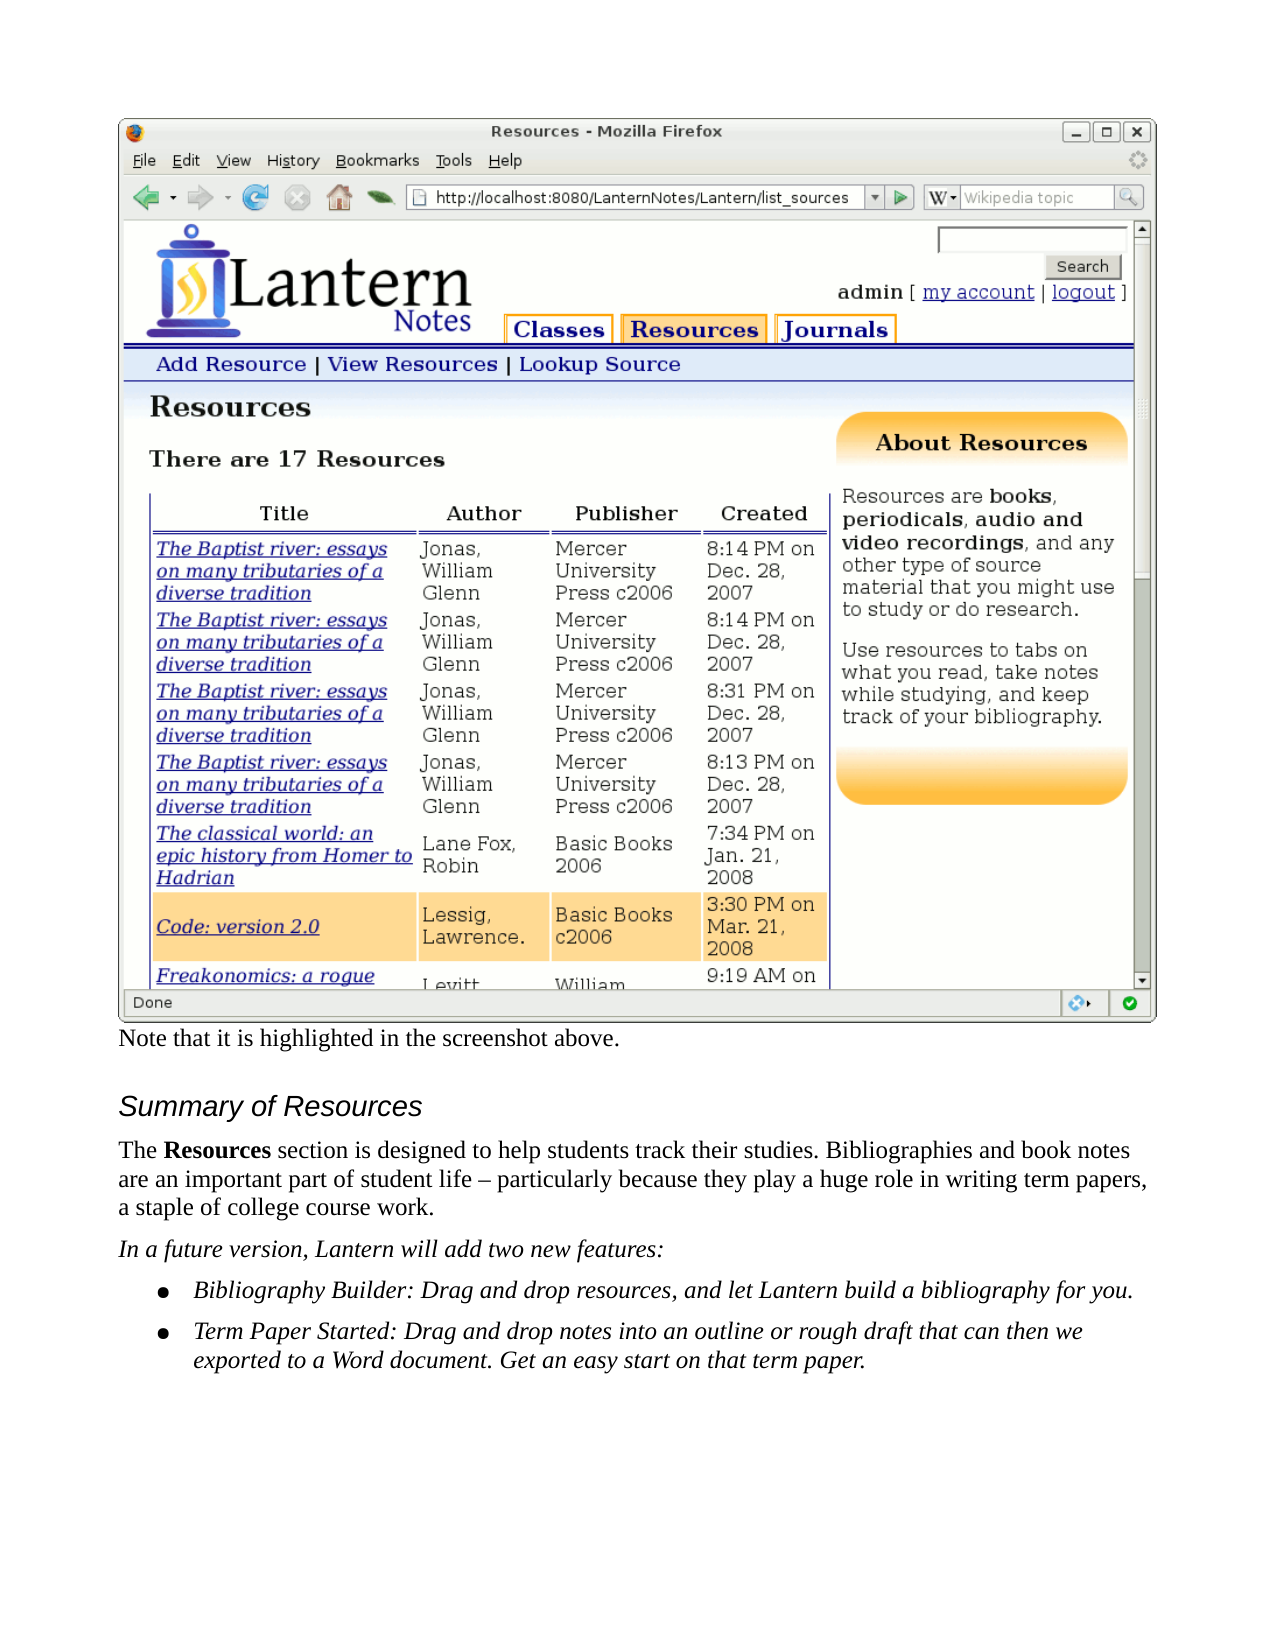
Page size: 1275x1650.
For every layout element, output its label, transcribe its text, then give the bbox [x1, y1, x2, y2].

list Bibliography Builder: Drag and drop resources, and let Lantern build a bibliography for you. [156, 1275, 1157, 1304]
subtitle Summary of Resources [118, 1089, 1157, 1122]
text Note that it is highlighted in the screenshot above. [118, 1023, 1157, 1051]
text In a future version, Lantern will add two new features: [118, 1234, 1157, 1262]
picture [118, 118, 1157, 1023]
list Term Paper Started: Drag and drop notes into an outline or rough draft that can then we exported to a Word document. Get an easy start on that term paper. [156, 1316, 1157, 1374]
text The Resources section is designed to help students track their studies. Bibliographies and book notes are an important part of student life – particularly because they play a huge role in writing term papers, a staple of college course work. [118, 1135, 1157, 1221]
